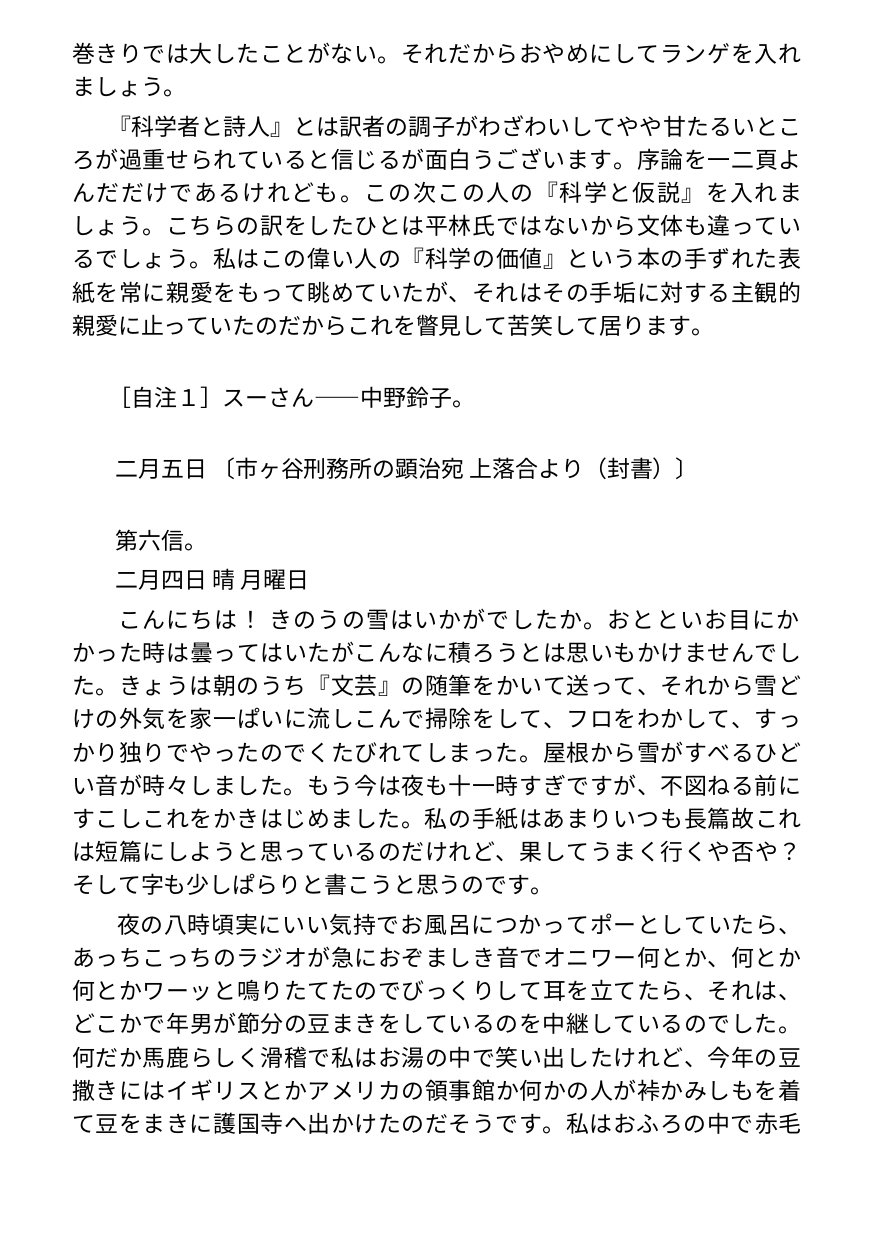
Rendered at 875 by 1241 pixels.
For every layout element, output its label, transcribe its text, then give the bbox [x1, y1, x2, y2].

text ［自注１］スーさん――中野鈴子。 [72, 379, 802, 413]
text 『科学者と詩人』とは訳者の調子がわざわいしてやや甘たるいところが過重せられていると信じるが面白うございます。序論を一二頁よんだだけであるけれども。この次この人の『科学と仮説』を入れましょう。こちらの訳をしたひとは平林氏ではないから文体も違っているでしょう。私はこの偉い人の『科学の価値』という本の手ずれた表紙を常に親愛をもって眺めていたが、それはその手垢に対する主観的親愛に止っていたのだからこれを瞥見して苦笑して居ります。 [72, 108, 802, 341]
text 巻きりでは大したことがない。それだからおやめにしてランゲを入れましょう。 [72, 36, 802, 102]
text 夜の八時頃実にいい気持でお風呂につかってポーとしていたら、あっちこっちのラジオが急におぞましき音でオニワー何とか、何とか何とかワーッと鳴りたてたのでびっくりして耳を立てたら、それは、どこかで年男が節分の豆まきをしているのを中継しているのでした。何だか馬鹿らしく滑稽で私はお湯の中で笑い出したけれど、今年の豆撒きにはイギリスとかアメリカの領事館か何かの人が裃かみしもを着て豆をまきに護国寺へ出かけたのだそうです。私はおふろの中で赤毛 [72, 906, 802, 1139]
text 二月五日 〔市ヶ谷刑務所の顕治宛 上落合より（封書）〕 [72, 451, 802, 484]
text こんにちは！ きのうの雪はいかがでしたか。おとといお目にかかった時は曇ってはいたがこんなに積ろうとは思いもかけませんでした。きょうは朝のうち『文芸』の随筆をかいて送って、それから雪どけの外気を家一ぱいに流しこんで掃除をして、フロをわかして、すっかり独りでやったのでくたびれてしまった。屋根から雪がすべるひどい音が時々しました。もう今は夜も十一時すぎですが、不図ねる前にすこしこれをかきはじめました。私の手紙はあまりいつも長篇故これは短篇にしようと思っているのだけれど、果してうまく行くや否や？ そして字も少しぱらりと書こうと思うのです。 [72, 601, 802, 901]
text 第六信。 [72, 523, 802, 556]
text 二月四日 晴 月曜日 [72, 562, 802, 596]
